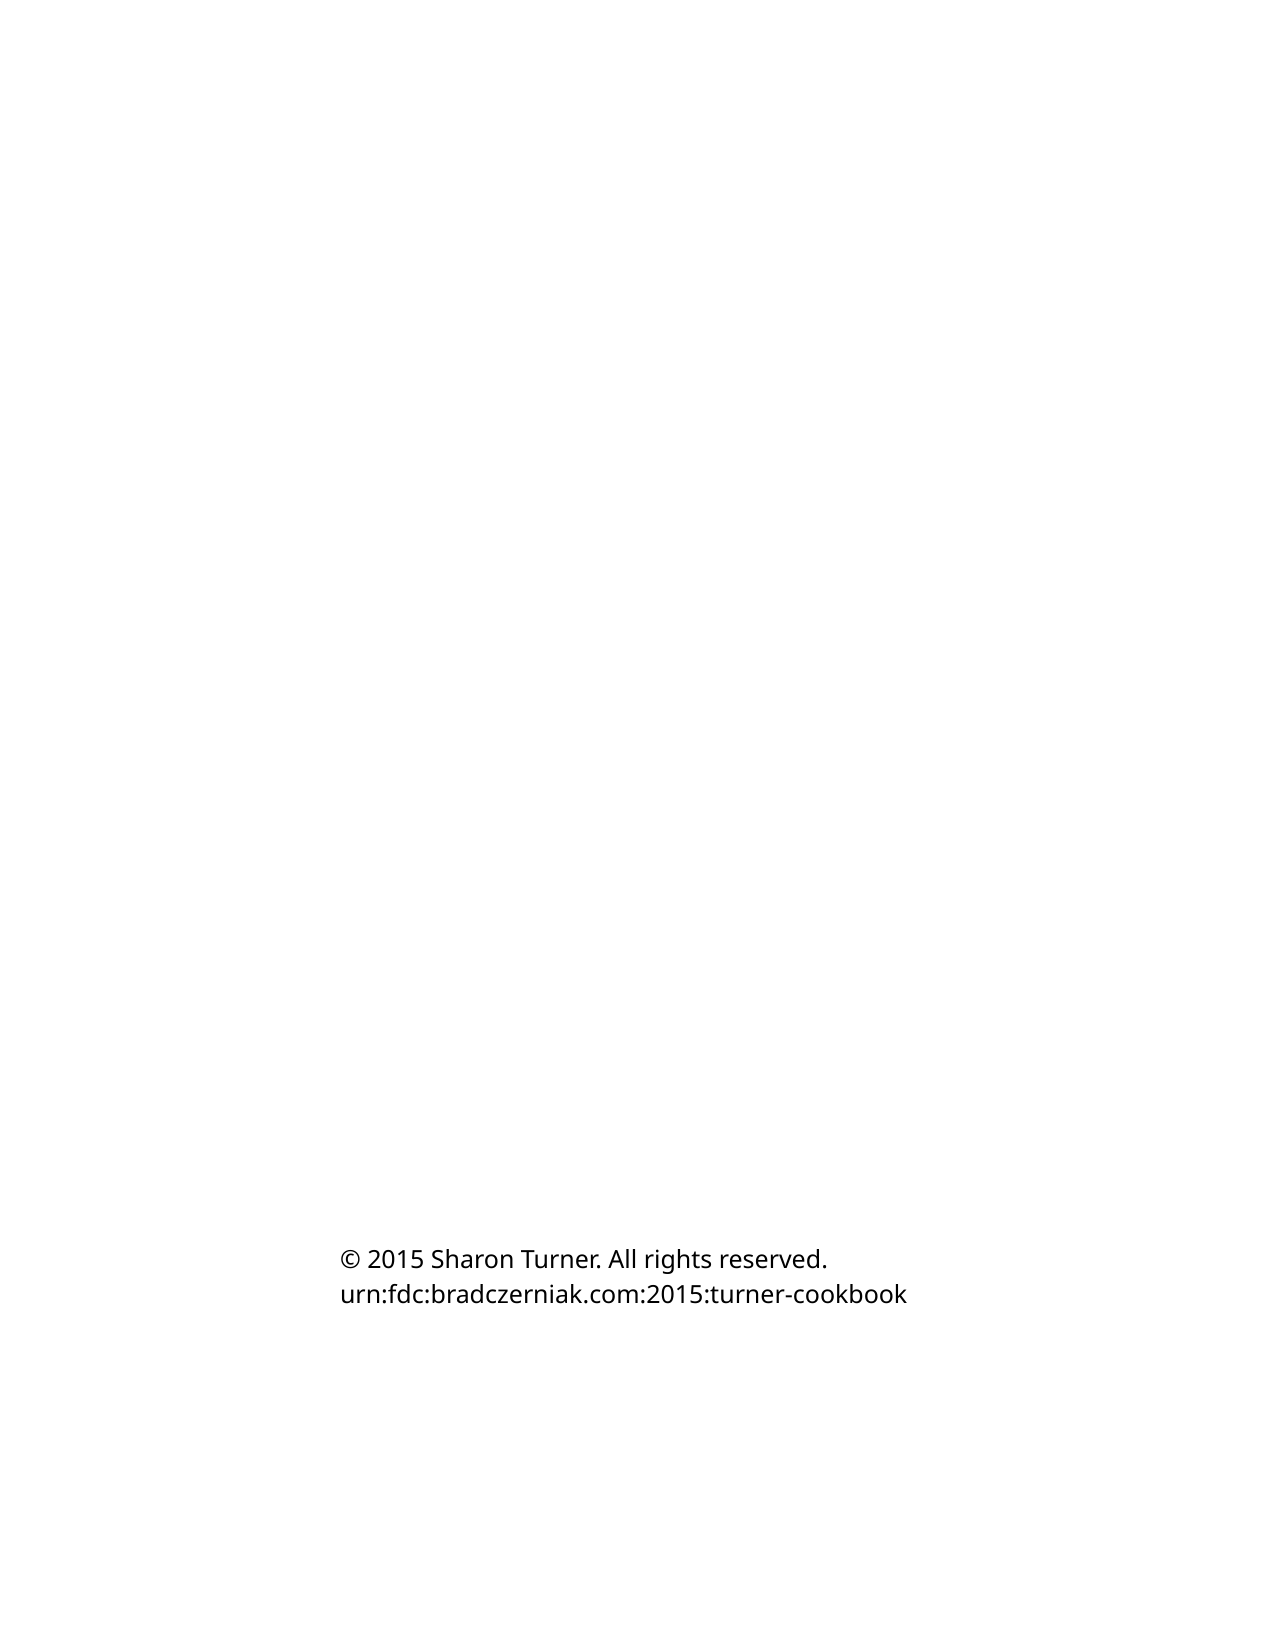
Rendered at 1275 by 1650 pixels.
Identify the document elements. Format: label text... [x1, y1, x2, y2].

text © 2015 Sharon Turner. All rights reserved. urn:fdc:bradczerniak.com:2015:turner-cookbook [340, 1242, 1157, 1310]
